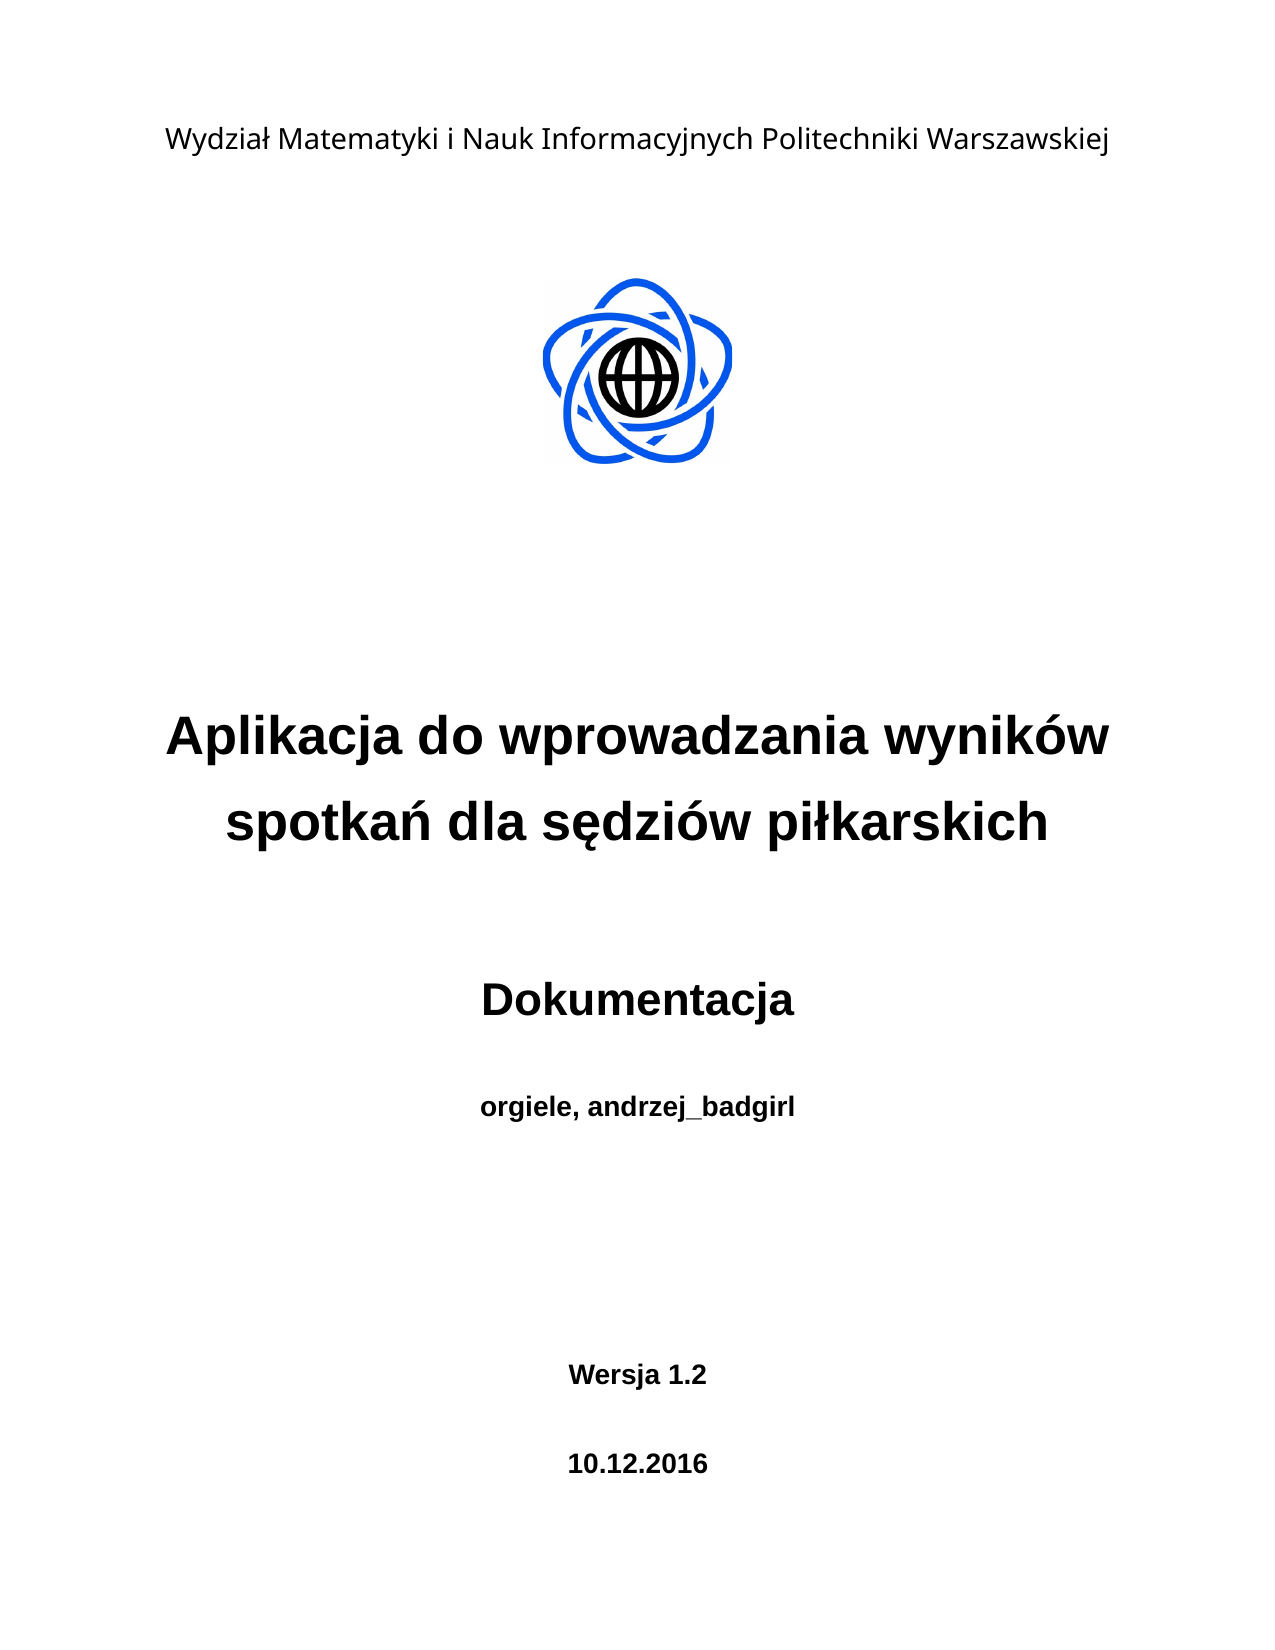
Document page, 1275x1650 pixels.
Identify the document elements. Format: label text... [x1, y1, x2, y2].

text Wydział Matematyki i Nauk Informacyjnych Politechniki Warszawskiej [118, 118, 1157, 158]
picture [542, 278, 733, 464]
text Wersja 1.2 [118, 1358, 1157, 1390]
text 10.12.2016 [118, 1447, 1157, 1480]
text orgiele, andrzej_badgirl [118, 1090, 1157, 1122]
text Aplikacja do wprowadzania wyników spotkań dla sędziów piłkarskich [118, 704, 1157, 852]
text Dokumentacja [118, 876, 1157, 1025]
